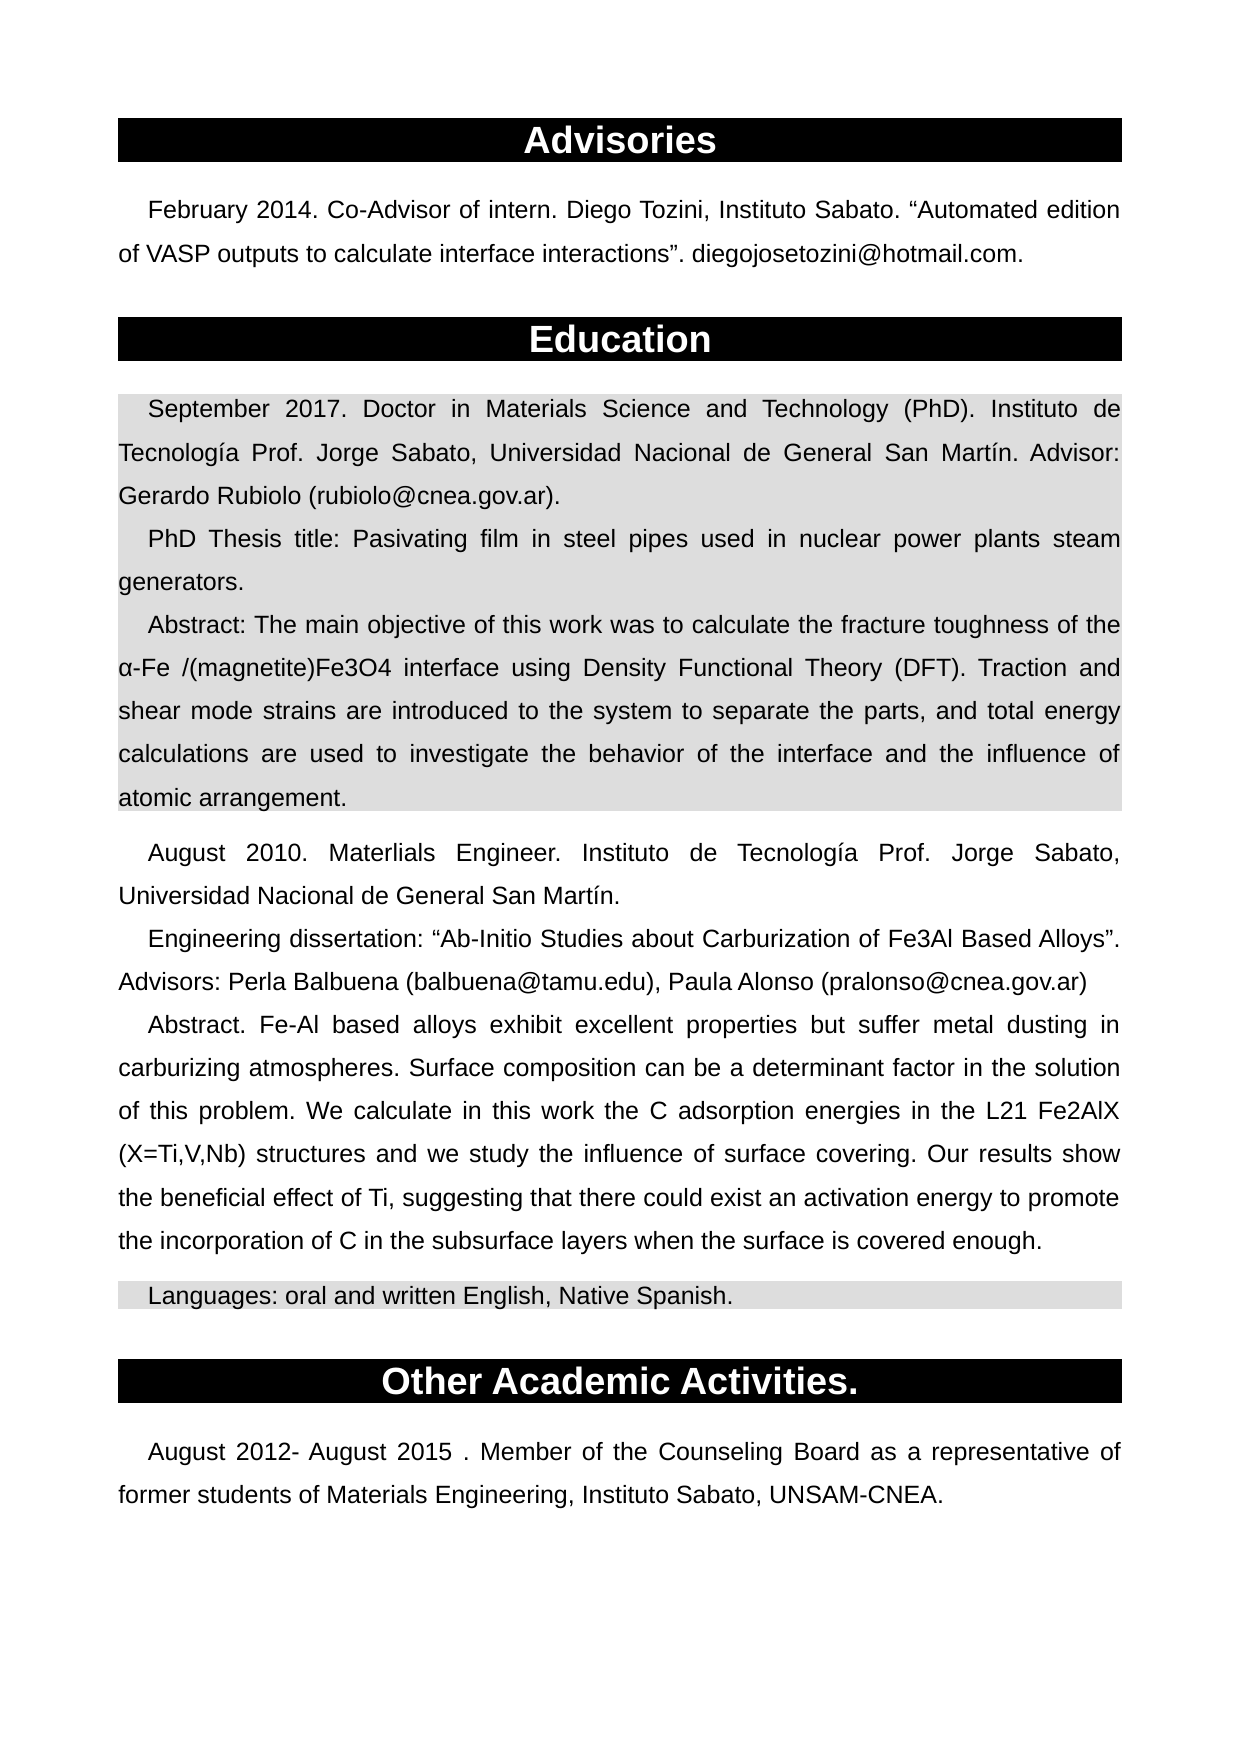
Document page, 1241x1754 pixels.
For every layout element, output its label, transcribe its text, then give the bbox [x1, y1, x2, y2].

text Abstract: The main objective of this work was to calculate the fracture toughness of the α-Fe /(magnetite)Fe3O4 interface using Density Functional Theory (DFT). Traction and shear mode strains are introduced to the system to separate the parts, and total energy calculations are used to investigate the behavior of the interface and the influence of atomic arrangement. [118, 610, 1122, 811]
text Abstract. Fe-Al based alloys exhibit excellent properties but suffer metal dusting in carburizing atmospheres. Surface composition can be a determinant factor in the solution of this problem. We calculate in this work the C adsorption energies in the L21 Fe2AlX (X=Ti,V,Nb) structures and we study the influence of surface covering. Our results show the beneficial effect of Ti, suggesting that there could exist an activation energy to promote the incorporation of C in the subsurface layers when the surface is covered enough. [118, 1010, 1122, 1254]
text September 2017. Doctor in Materials Science and Technology (PhD). Instituto de Tecnología Prof. Jorge Sabato, Universidad Nacional de General San Martín. Advisor: Gerardo Rubiolo (rubiolo@cnea.gov.ar). [118, 394, 1122, 509]
subtitle Education [118, 317, 1122, 361]
text February 2014. Co-Advisor of intern. Diego Tozini, Instituto Sabato. “Automated edition of VASP outputs to calculate interface interactions”. diegojosetozini@hotmail.com. [118, 195, 1122, 267]
text PhD Thesis title: Pasivating film in steel pipes used in nuclear power plants steam generators. [118, 524, 1122, 596]
text Languages: oral and written English, Native Spanish. [118, 1281, 1122, 1309]
text August 2010. Materlials Engineer. Instituto de Tecnología Prof. Jorge Sabato, Universidad Nacional de General San Martín. [118, 837, 1122, 909]
text Engineering dissertation: “Ab-Initio Studies about Carburization of Fe3Al Based Alloys”. Advisors: Perla Balbuena (balbuena@tamu.edu), Paula Alonso (pralonso@cnea.gov.ar) [118, 924, 1122, 996]
text August 2012- August 2015 . Member of the Counseling Board as a representative of former students of Materials Engineering, Instituto Sabato, UNSAM-CNEA. [118, 1436, 1122, 1508]
subtitle Other Academic Activities. [118, 1359, 1122, 1403]
subtitle Advisories [118, 118, 1122, 162]
